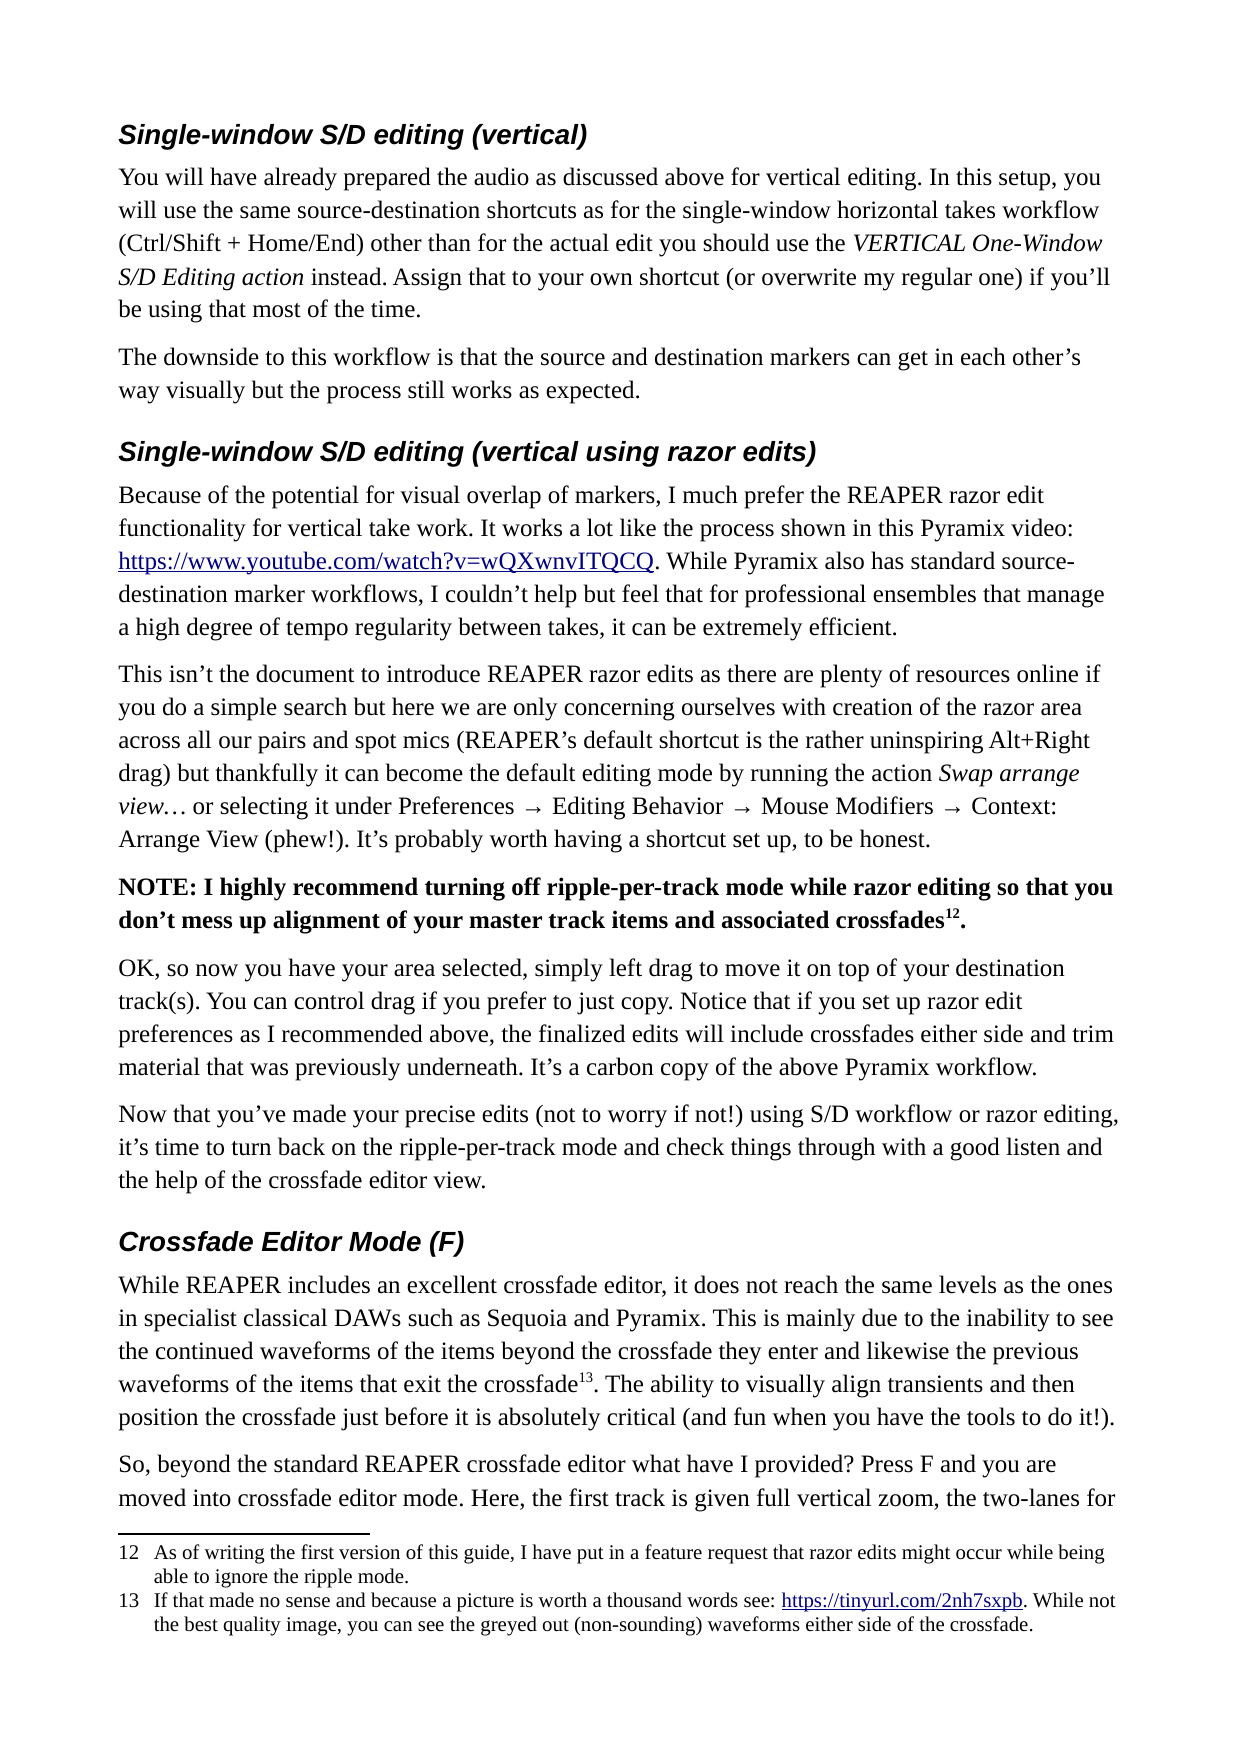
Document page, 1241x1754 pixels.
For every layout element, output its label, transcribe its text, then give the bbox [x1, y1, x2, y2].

text NOTE: I highly recommend turning off ripple-per-track mode while razor editing so that you don’t mess up alignment of your master track items and associated crossfades. [118, 872, 1122, 934]
text You will have already prepared the audio as discussed above for vertical editing. In this setup, you will use the same source-destination shortcuts as for the single-window horizontal takes workflow (Ctrl/Shift + Home/End) other than for the actual edit you should use the VERTICAL One-Window S/D Editing action instead. Assign that to your own shortcut (or overwrite my regular one) if you’ll be using that most of the time. [118, 162, 1122, 323]
text OK, so now you have your area selected, simply left drag to move it on top of your destination track(s). You can control drag if you prefer to just copy. Notice that if you set up razor edit preferences as I recommended above, the finalized edits will include crossfades either side and trim material that was previously underneath. It’s a carbon copy of the above Pyramix workflow. [118, 953, 1122, 1081]
text Now that you’ve made your precise edits (not to worry if not!) using S/D workflow or razor editing, it’s time to turn back on the ripple-per-track mode and check things through with a good listen and the help of the crossfade editor view. [118, 1099, 1122, 1194]
subtitle Single-window S/D editing (vertical) [118, 118, 1122, 150]
text The downside to this workflow is that the source and destination markers can get in each other’s way visually but the process still works as expected. [118, 342, 1122, 404]
text This isn’t the document to introduce REAPER razor edits as there are plenty of resources online if you do a simple search but here we are only concerning ourselves with creation of the razor area across all our pairs and spot mics (REAPER’s default shortcut is the rather uninspiring Alt+Right drag) but thankfully it can become the default editing mode by running the action Swap arrange view… or selecting it under Preferences → Editing Behavior → Mouse Modifiers → Context: Arrange View (phew!). It’s probably worth having a shortcut set up, to be honest. [118, 659, 1122, 853]
subtitle Crossfade Editor Mode (F) [118, 1226, 1122, 1257]
text As of writing the first version of this guide, I have put in a feature request that razor edits might occur while being able to ignore the ripple mode. [118, 1539, 1122, 1588]
text So, beyond the standard REAPER crossfade editor what have I provided? Press F and you are moved into crossfade editor mode. Here, the first track is given full vertical zoom, the two-lanes for [118, 1449, 1122, 1511]
subtitle Single-window S/D editing (vertical using razor edits) [118, 435, 1122, 467]
text If that made no sense and because a picture is worth a thousand words see: https://tinyurl.com/2nh7sxpb. While not the best quality image, you can see the greyed out (non-sounding) waveforms either side of the crossfade. [118, 1588, 1122, 1636]
text While REAPER includes an excellent crossfade editor, it does not reach the same levels as the ones in specialist classical DAWs such as Sequoia and Pyramix. This is mainly due to the inability to see the continued waveforms of the items beyond the crossfade they enter and likewise the previous waveforms of the items that exit the crossfade. The ability to visually align transients and then position the crossfade just before it is absolutely critical (and fun when you have the tools to do it!). [118, 1270, 1122, 1431]
text Because of the potential for visual overlap of markers, I much prefer the REAPER razor edit functionality for vertical take work. It works a lot like the process shown in this Pyramix video: https://www.youtube.com/watch?v=wQXwnvITQCQ. While Pyramix also has standard source-destination marker workflows, I couldn’t help but feel that for professional ensembles that manage a high degree of tempo regularity between takes, it can be extremely efficient. [118, 480, 1122, 641]
